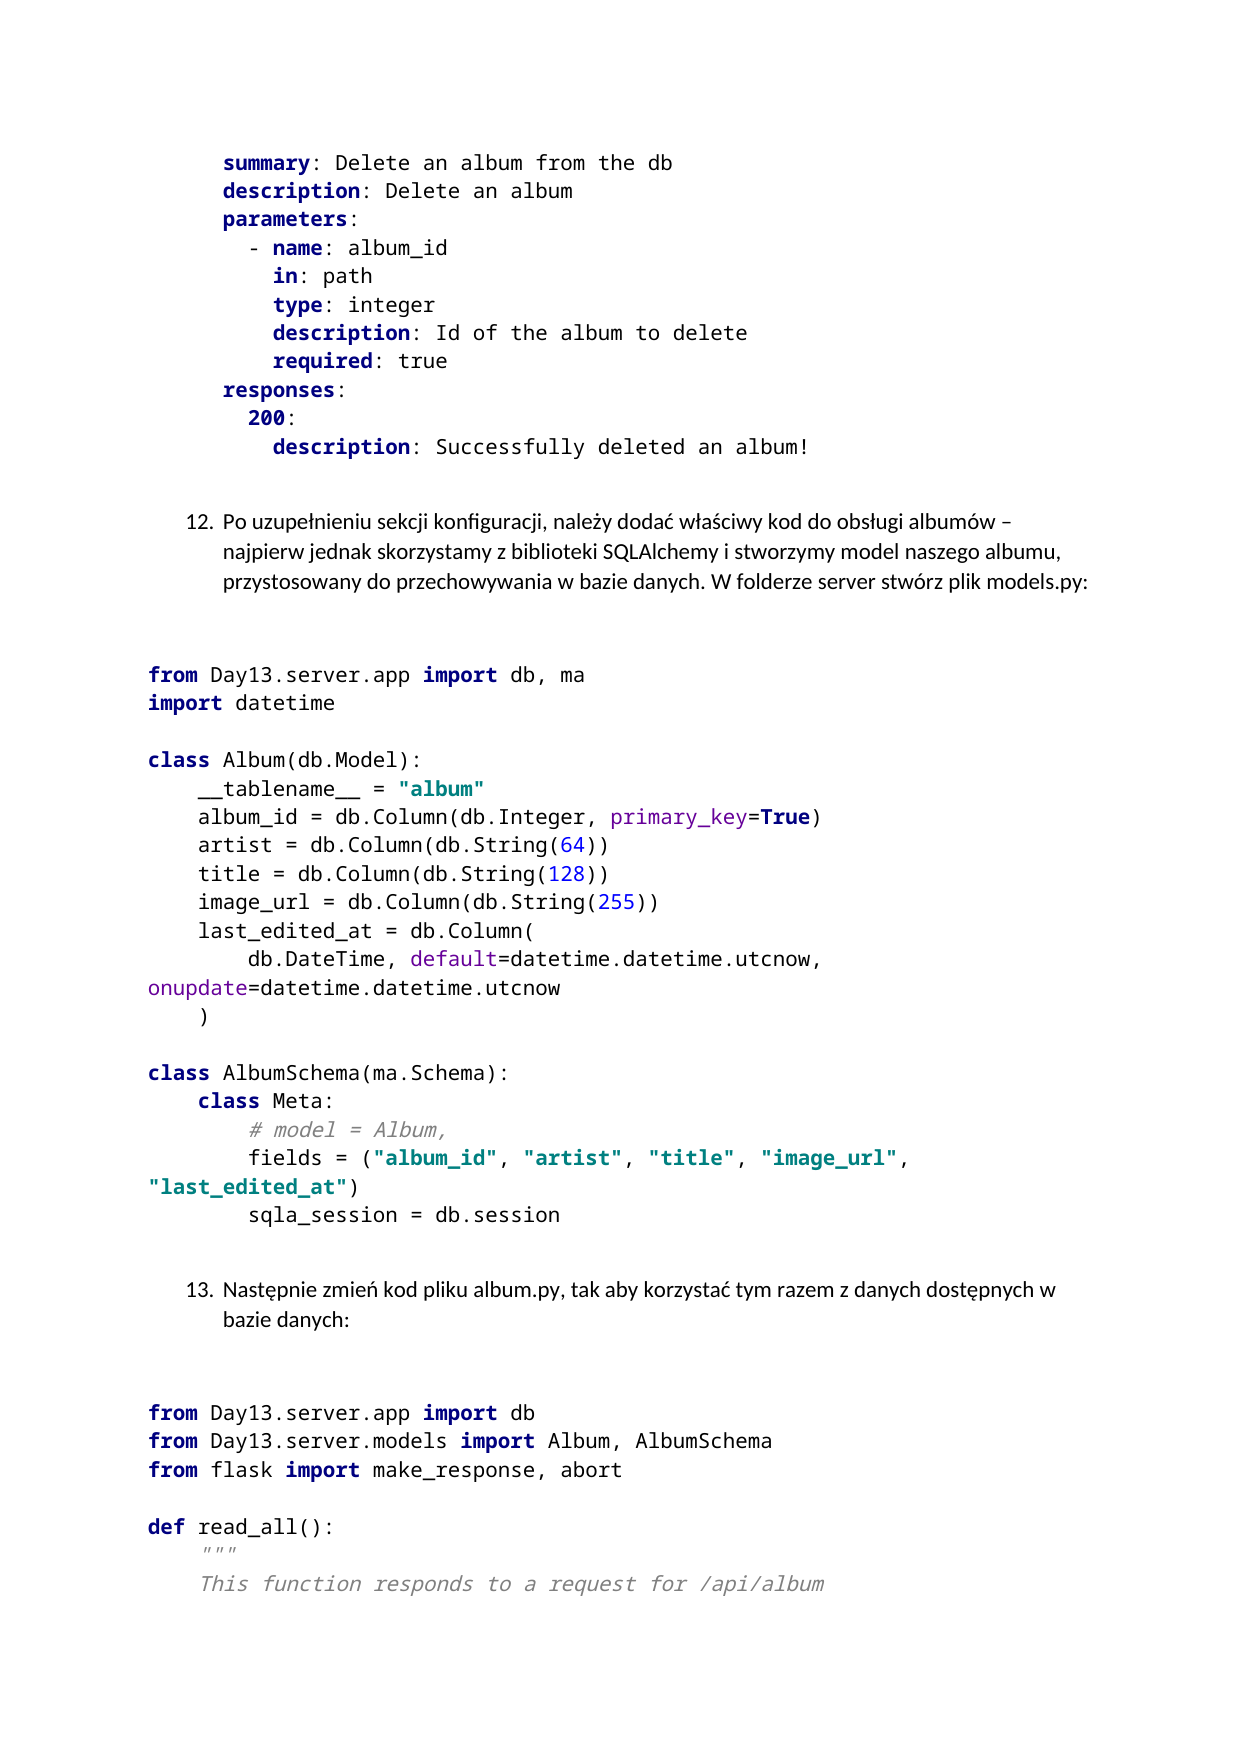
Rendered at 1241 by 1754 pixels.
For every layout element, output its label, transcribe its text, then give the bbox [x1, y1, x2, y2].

list Następnie zmień kod pliku album.py, tak aby korzystać tym razem z danych dostępnych w bazie danych: [185, 1275, 1093, 1333]
list Po uzupełnieniu sekcji konfiguracji, należy dodać właściwy kod do obsługi albumów – najpierw jednak skorzystamy z biblioteki SQLAlchemy i stworzymy model naszego albumu, przystosowany do przechowywania w bazie danych. W folderze server stwórz plik models.py: [185, 507, 1093, 595]
text from Day13.server.app import db from Day13.server.models import Album, AlbumSchema from flask import make_response, abort def read_all(): """ This function responds to a request for /api/album [148, 1398, 1093, 1597]
text from Day13.server.app import db, ma import datetime class Album(db.Model): __tablename__ = "album" album_id = db.Column(db.Integer, primary_key=True) artist = db.Column(db.String(64)) title = db.Column(db.String(128)) image_url = db.Column(db.String(255)) last_edited_at = db.Column( db.DateTime, default=datetime.datetime.utcnow, onupdate=datetime.datetime.utcnow ) class AlbumSchema(ma.Schema): class Meta: # model = Album, fields = ("album_id", "artist", "title", "image_url", "last_edited_at") sqla_session = db.session [148, 660, 1093, 1229]
text summary: Delete an album from the db description: Delete an album parameters: - name: album_id in: path type: integer description: Id of the album to delete required: true responses: 200: description: Successfully deleted an album! [148, 148, 1093, 460]
